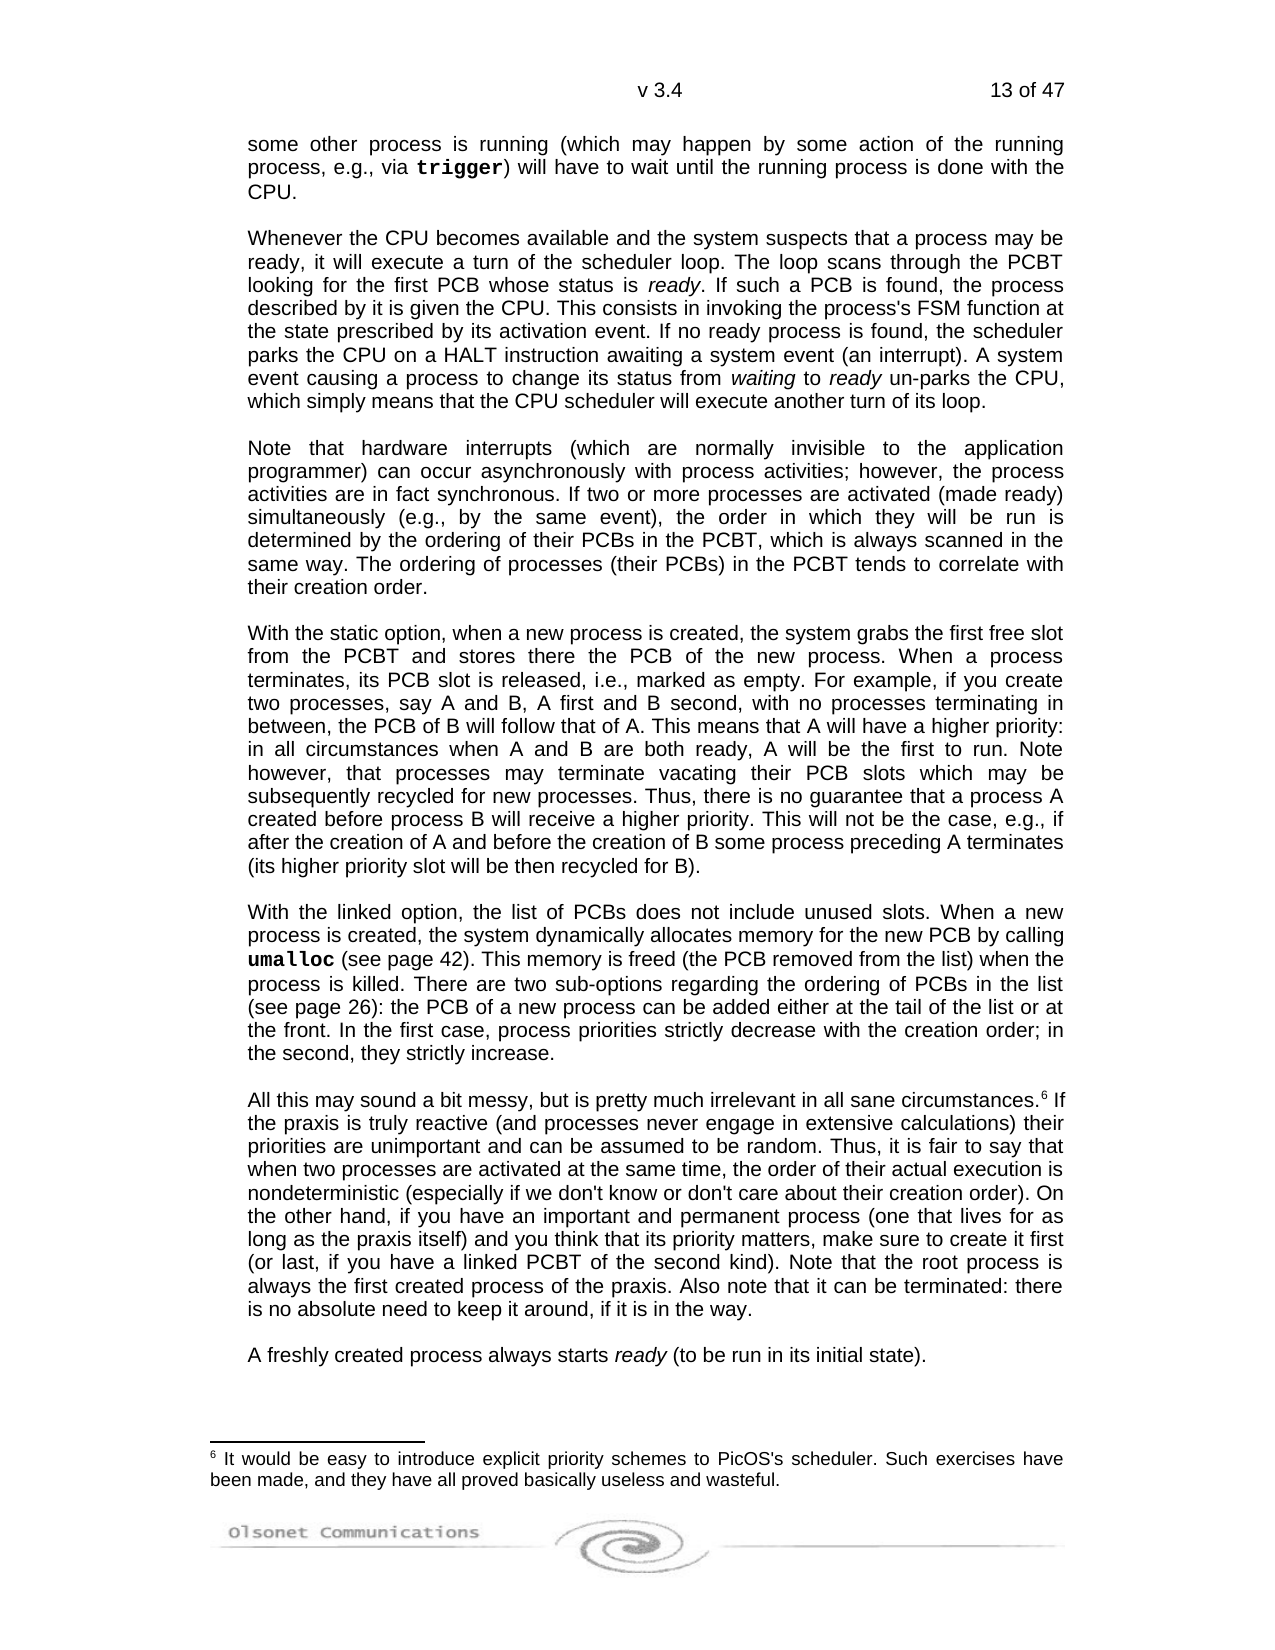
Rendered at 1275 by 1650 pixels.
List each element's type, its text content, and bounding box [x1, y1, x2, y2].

text some other process is running (which may happen by some action of the running process, e.g., via trigger) will have to wait until the running process is done with the CPU. [247, 132, 1065, 204]
text With the static option, when a new process is created, the system grabs the first free slot from the PCBT and stores there the PCB of the new process. When a process terminates, its PCB slot is released, i.e., marked as empty. For example, if you create two processes, say A and B, A first and B second, with no processes terminating in between, the PCB of B will follow that of A. This means that A will have a higher priority: in all circumstances when A and B are both ready, A will be the first to run. Note however, that processes may terminate vacating their PCB slots which may be subsequently recycled for new processes. Thus, there is no guarantee that a process A created before process B will receive a higher priority. This will not be the case, e.g., if after the creation of A and before the creation of B some process preceding A terminates (its higher priority slot will be then recycled for B). [247, 622, 1065, 877]
text A freshly created process always starts ready (to be run in its initial state). [247, 1344, 1065, 1367]
text With the linked option, the list of PCBs does not include unused slots. When a new process is created, the system dynamically allocates memory for the new PCB by calling umalloc (see page 42). This memory is freed (the PCB removed from the list) when the process is killed. There are two sub-options regarding the ordering of PCBs in the list (see page 26): the PCB of a new process can be added either at the tail of the list or at the front. In the first case, process priorities strictly decrease with the creation order; in the second, they strictly increase. [247, 901, 1065, 1065]
picture [210, 1504, 1065, 1596]
text Note that hardware interrupts (which are normally invisible to the application programmer) can occur asynchronously with process activities; however, the process activities are in fact synchronous. If two or more processes are activated (made ready) simultaneously (e.g., by the same event), the order in which they will be run is determined by the ordering of their PCBs in the PCBT, which is always scanned in the same way. The ordering of processes (their PCBs) in the PCBT tends to correlate with their creation order. [247, 436, 1065, 599]
text It would be easy to introduce explicit priority schemes to PicOS's scheduler. Such exercises have been made, and they have all proved basically useless and wasteful. [210, 1448, 1065, 1490]
text All this may sound a bit messy, but is pretty much irrelevant in all sane circumstances. If the praxis is truly reactive (and processes never engage in extensive calculations) their priorities are unimportant and can be assumed to be random. Thus, it is fair to say that when two processes are activated at the same time, the order of their actual execution is nondeterministic (especially if we don't know or don't care about their creation order). On the other hand, if you have an important and permanent process (one that lives for as long as the praxis itself) and you think that its priority matters, make sure to create it first (or last, if you have a linked PCBT of the second kind). Note that the root process is always the first created process of the praxis. Also note that it can be terminated: there is no absolute need to keep it around, if it is in the way. [247, 1088, 1065, 1321]
text Whenever the CPU becomes available and the system suspects that a process may be ready, it will execute a turn of the scheduler loop. The loop scans through the PCBT looking for the first PCB whose status is ready. If such a PCB is found, the process described by it is given the CPU. This consists in invoking the process's FSM function at the state prescribed by its activation event. If no ready process is found, the scheduler parks the CPU on a HALT instruction awaiting a system event (an interrupt). A system event causing a process to change its status from waiting to ready un-parks the CPU, which simply means that the CPU scheduler will execute another turn of its loop. [247, 227, 1065, 413]
